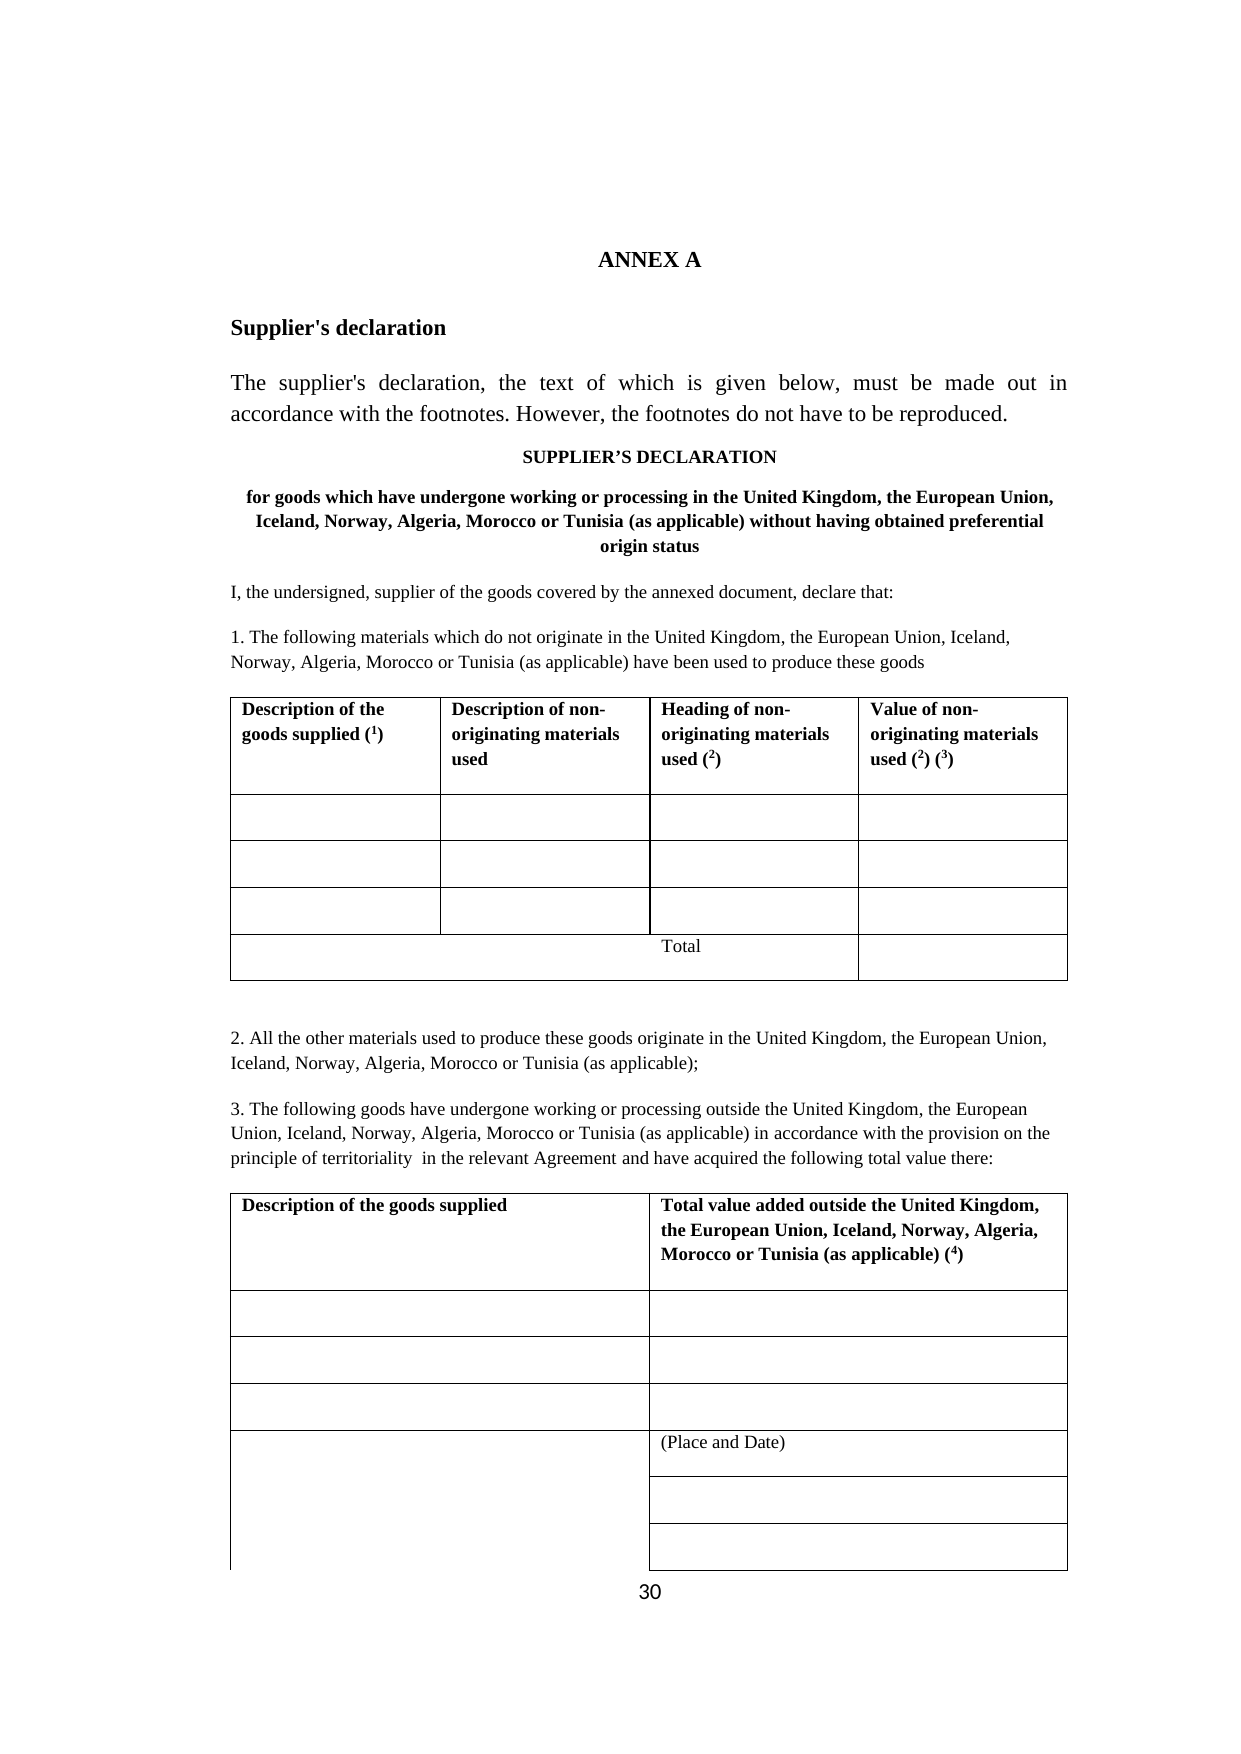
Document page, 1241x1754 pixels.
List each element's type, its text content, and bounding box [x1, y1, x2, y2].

table_cell [859, 935, 1067, 980]
table_header Description of the goods supplied (1) [231, 698, 440, 794]
text 1. The following materials which do not originate in the United Kingdom, the European Union, Iceland, Norway, Algeria, Morocco or Tunisia (as applicable) have been used to produce these goods [230, 626, 1069, 673]
table_cell [231, 1431, 649, 1476]
table_cell [231, 795, 440, 840]
table_cell [650, 1524, 1067, 1569]
table_cell [859, 795, 1067, 840]
text ANNEX A [230, 246, 1069, 273]
table_cell [650, 1384, 1067, 1429]
table_cell [441, 841, 649, 887]
table_cell [651, 795, 858, 840]
table_cell [859, 841, 1067, 887]
table_header Total value added outside the United Kingdom, the European Union, Iceland, Norway, Algeria, Morocco or Tunisia (as applicable) (4) [650, 1194, 1067, 1289]
text SUPPLIER’S DECLARATION [230, 446, 1069, 468]
table_cell [231, 1291, 649, 1336]
table_header Description of the goods supplied [231, 1194, 649, 1289]
table_cell [650, 1337, 1067, 1383]
table_cell [651, 841, 858, 887]
table_header Heading of non-originating materials used (2) [651, 698, 858, 794]
table_cell [441, 888, 649, 934]
table_cell [231, 1337, 649, 1383]
table_header Value of non-originating materials used (2) (3) [859, 698, 1067, 794]
table_cell [231, 935, 440, 980]
text Supplier's declaration [230, 314, 1069, 341]
table_cell [440, 935, 650, 980]
table_cell [231, 1476, 649, 1523]
table_cell Total [650, 935, 858, 980]
text The supplier's declaration, the text of which is given below, must be made out in accordance with the footnotes. However, the footnotes do not have to be reproduced. [230, 369, 1069, 426]
table_cell [231, 1523, 649, 1569]
table_cell [650, 1291, 1067, 1336]
table_cell [651, 888, 858, 934]
table_cell [231, 1384, 649, 1429]
table_cell (Place and Date) [650, 1431, 1067, 1476]
text 3. The following goods have undergone working or processing outside the United Kingdom, the European Union, Iceland, Norway, Algeria, Morocco or Tunisia (as applicable) in accordance with the provision on the principle of territoriality in the relevant Agreement and have acquired the following total value there: [230, 1097, 1069, 1168]
text I, the undersigned, supplier of the goods covered by the annexed document, declare that: [230, 581, 1069, 602]
table_cell [650, 1477, 1067, 1523]
text for goods which have undergone working or processing in the United Kingdom, the European Union, Iceland, Norway, Algeria, Morocco or Tunisia (as applicable) without having obtained preferential origin status [230, 486, 1069, 557]
table_cell [231, 841, 440, 887]
table_cell [859, 888, 1067, 934]
table_header Description of non-originating materials used [441, 698, 649, 794]
text 2. All the other materials used to produce these goods originate in the United Kingdom, the European Union, Iceland, Norway, Algeria, Morocco or Tunisia (as applicable); [230, 1027, 1069, 1073]
table_cell [231, 888, 440, 934]
table_cell [441, 795, 649, 840]
